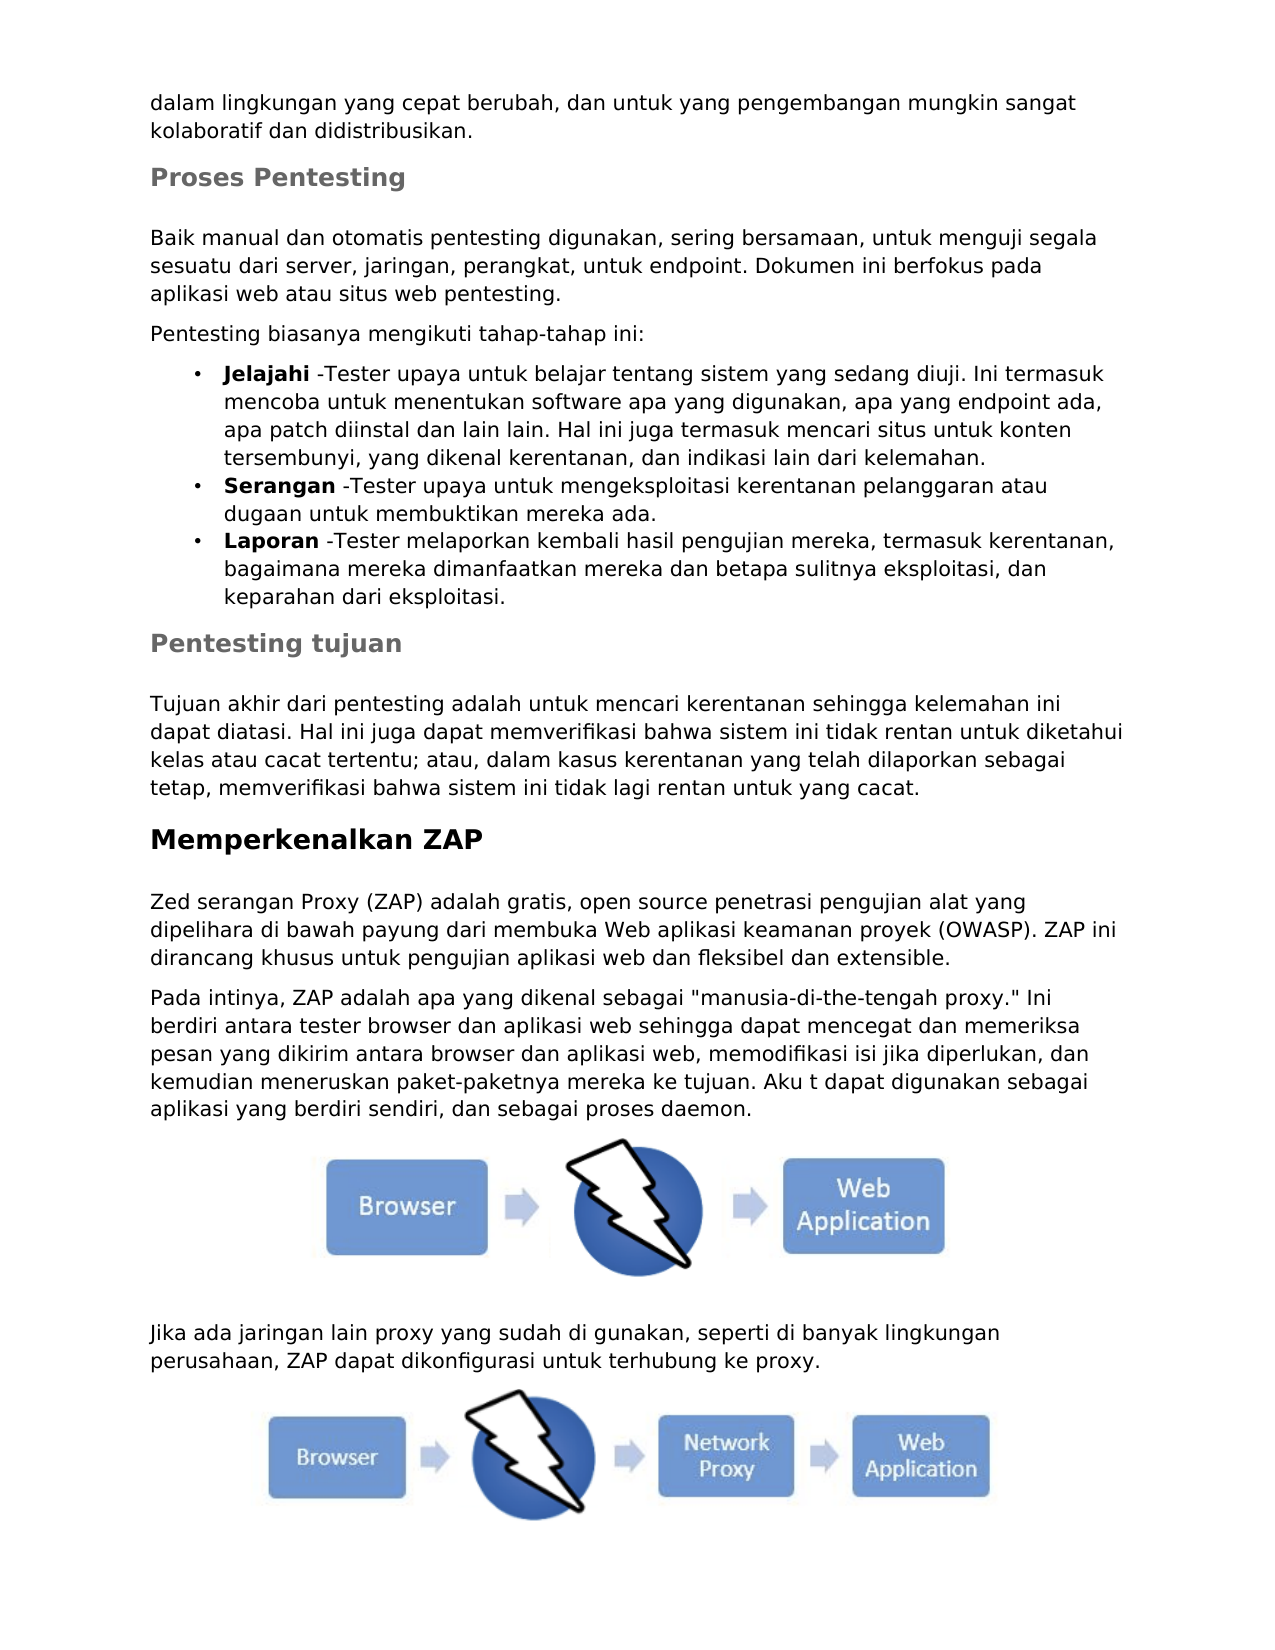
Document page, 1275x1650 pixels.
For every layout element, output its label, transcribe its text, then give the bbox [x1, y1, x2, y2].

subtitle Proses Pentesting [150, 163, 1125, 192]
list Jelajahi -Tester upaya untuk belajar tentang sistem yang sedang diuji. Ini termasuk mencoba untuk menentukan software apa yang digunakan, apa yang endpoint ada, apa patch diinstal dan lain lain. Hal ini juga termasuk mencari situs untuk konten tersembunyi, yang dikenal kerentanan, dan indikasi lain dari kelemahan. [194, 362, 1125, 470]
subtitle Pentesting tujuan [150, 629, 1125, 659]
text Pada intinya, ZAP adalah apa yang dikenal sebagai "manusia-di-the-tengah proxy." Ini berdiri antara tester browser dan aplikasi web sehingga dapat mencegat dan memeriksa pesan yang dikirim antara browser dan aplikasi web, memodifikasi isi jika diperlukan, dan kemudian meneruskan paket-paketnya mereka ke tujuan. Aku t dapat digunakan sebagai aplikasi yang berdiri sendiri, dan sebagai proses daemon. [150, 986, 1125, 1122]
text Pentesting biasanya mengikuti tahap-tahap ini: [150, 322, 1125, 346]
list Laporan -Tester melaporkan kembali hasil pengujian mereka, termasuk kerentanan, bagaimana mereka dimanfaatkan mereka dan betapa sulitnya eksploitasi, dan keparahan dari eksploitasi. [194, 529, 1125, 609]
text dalam lingkungan yang cepat berubah, dan untuk yang pengembangan mungkin sangat kolaboratif dan didistribusikan. [150, 91, 1125, 143]
text Tujuan akhir dari pentesting adalah untuk mencari kerentanan sehingga kelemahan ini dapat diatasi. Hal ini juga dapat memverifikasi bahwa sistem ini tidak rentan untuk diketahui kelas atau cacat tertentu; atau, dalam kasus kerentanan yang telah dilaporkan sebagai tetap, memverifikasi bahwa sistem ini tidak lagi rentan untuk yang cacat. [150, 692, 1125, 800]
picture [309, 1137, 966, 1278]
picture [250, 1389, 1025, 1525]
text Jika ada jaringan lain proxy yang sudah di gunakan, seperti di banyak lingkungan perusahaan, ZAP dapat dikonfigurasi untuk terhubung ke proxy. [150, 1321, 1125, 1373]
subtitle Memperkenalkan ZAP [150, 824, 1125, 856]
text Baik manual dan otomatis pentesting digunakan, sering bersamaan, untuk menguji segala sesuatu dari server, jaringan, perangkat, untuk endpoint. Dokumen ini berfokus pada aplikasi web atau situs web pentesting. [150, 226, 1125, 306]
list Serangan -Tester upaya untuk mengeksploitasi kerentanan pelanggaran atau dugaan untuk membuktikan mereka ada. [194, 474, 1125, 526]
text Zed serangan Proxy (ZAP) adalah gratis, open source penetrasi pengujian alat yang dipelihara di bawah payung dari membuka Web aplikasi keamanan proyek (OWASP). ZAP ini dirancang khusus untuk pengujian aplikasi web dan fleksibel dan extensible. [150, 890, 1125, 970]
